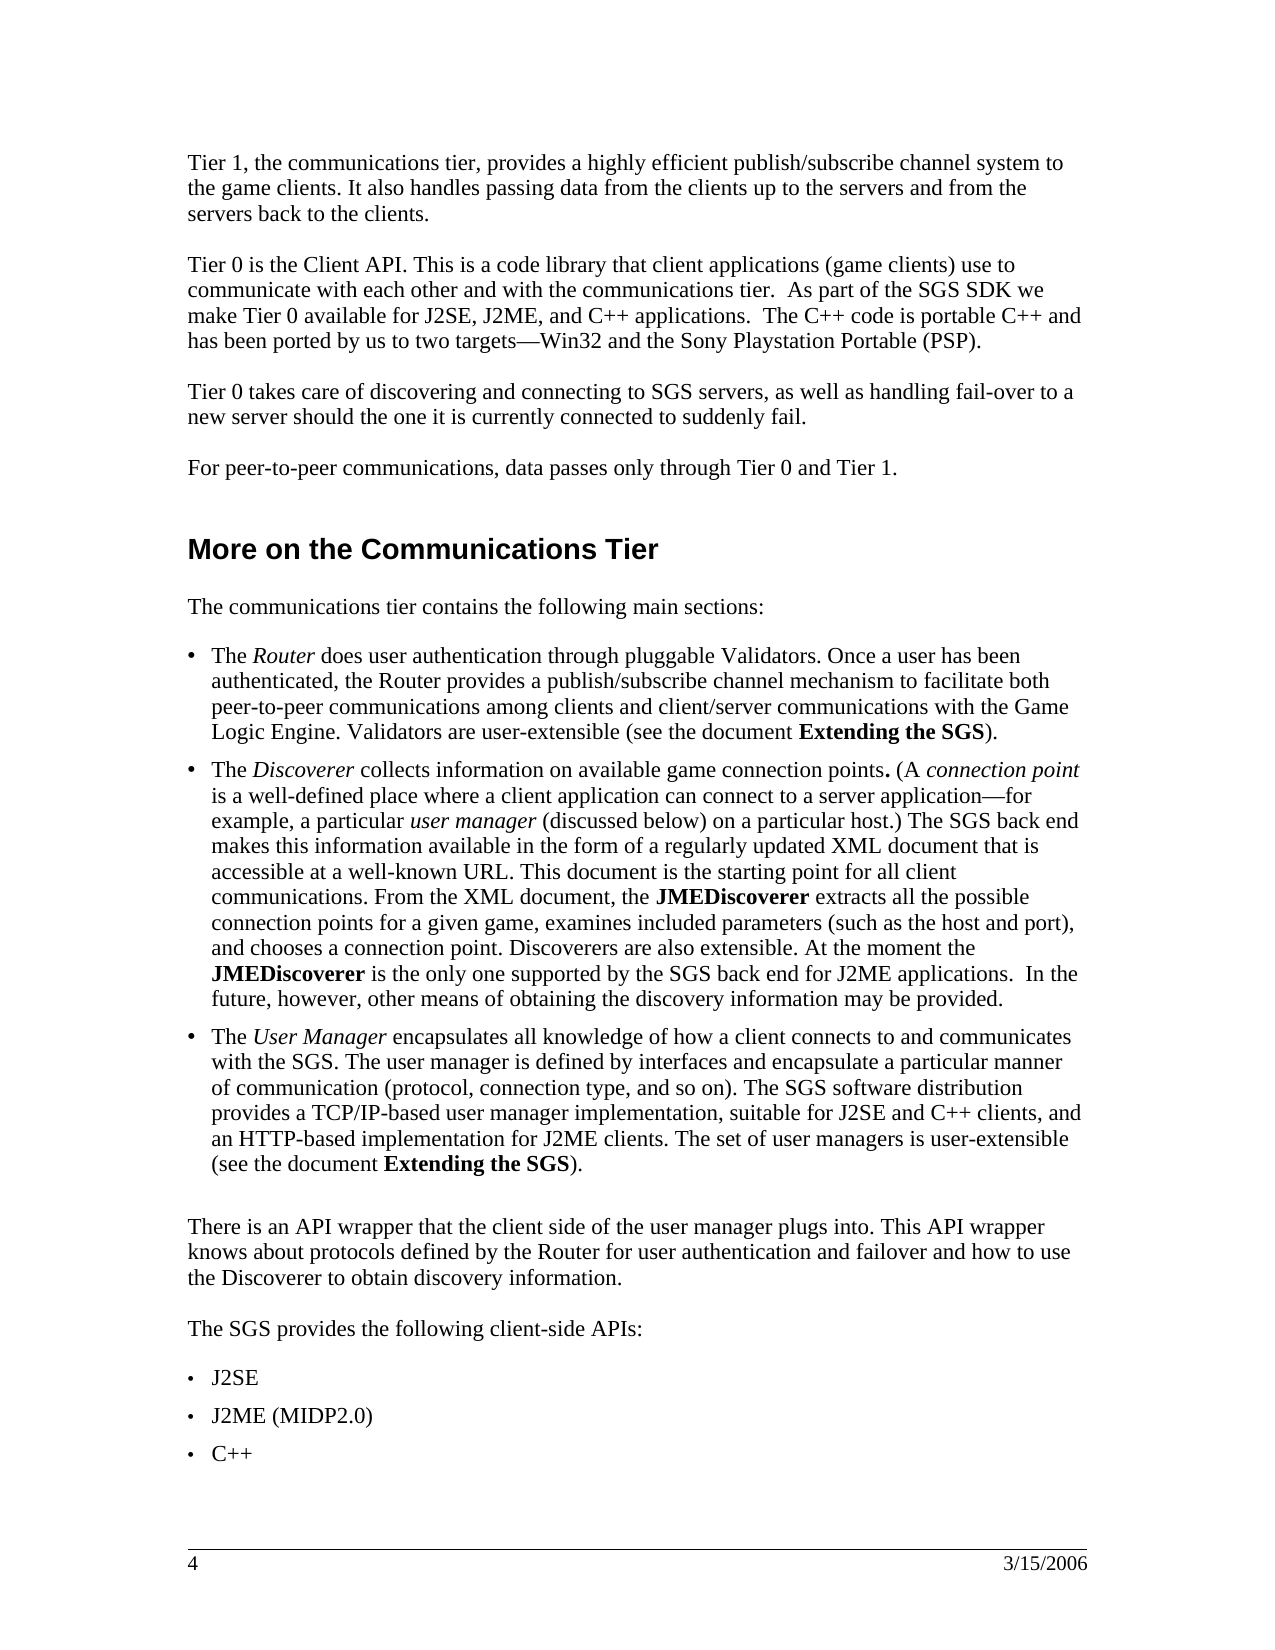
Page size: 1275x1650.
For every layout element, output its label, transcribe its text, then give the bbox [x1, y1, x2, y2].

list C++ [187, 1441, 1087, 1466]
list J2ME (MIDP2.0) [187, 1403, 1087, 1428]
text The SGS provides the following client-side APIs: [187, 1316, 1087, 1341]
text The communications tier contains the following main sections: [187, 594, 1087, 619]
text Tier 0 takes care of discovering and connecting to SGS servers, as well as handling fail-over to a new server should the one it is currently connected to suddenly fail. [187, 379, 1087, 430]
list The Router does user authentication through pluggable Validators. Once a user has been authenticated, the Router provides a publish/subscribe channel mechanism to facilitate both peer-to-peer communications among clients and client/server communications with the Game Logic Engine. Validators are user-extensible (see the document Extending the SGS). [187, 643, 1087, 745]
text There is an API wrapper that the client side of the user manager plugs into. This API wrapper knows about protocols defined by the Router for user authentication and failover and how to use the Discoverer to obtain discovery information. [187, 1214, 1087, 1290]
list The User Manager encapsulates all knowledge of how a client connects to and communicates with the SGS. The user manager is defined by interfaces and encapsulate a particular manner of communication (protocol, connection type, and so on). The SGS software distribution provides a TCP/IP-based user manager implementation, suitable for J2SE and C++ clients, and an HTTP-based implementation for J2ME clients. The set of user managers is user-extensible (see the document Extending the SGS). [187, 1024, 1087, 1176]
text For peer-to-peer communications, data passes only through Tier 0 and Tier 1. [187, 455, 1087, 481]
subtitle More on the Communications Tier [187, 522, 1087, 568]
list The Discoverer collects information on available game connection points. (A connection point is a well-defined place where a client application can connect to a server application—for example, a particular user manager (discussed below) on a particular host.) The SGS back end makes this information available in the form of a regularly updated XML document that is accessible at a well-known URL. This document is the starting point for all client communications. From the XML document, the JMEDiscoverer extracts all the possible connection points for a given game, examines included parameters (such as the host and port), and chooses a connection point. Discoverers are also extensible. At the moment the JMEDiscoverer is the only one supported by the SGS back end for J2ME applications. In the future, however, other means of obtaining the discovery information may be provided. [187, 757, 1087, 1011]
list J2SE [187, 1365, 1087, 1391]
text Tier 0 is the Client API. This is a code library that client applications (game clients) use to communicate with each other and with the communications tier. As part of the SGS SDK we make Tier 0 available for J2SE, J2ME, and C++ applications. The C++ code is portable C++ and has been ported by us to two targets—Win32 and the Sony Playstation Portable (PSP). [187, 252, 1087, 353]
text Tier 1, the communications tier, provides a highly efficient publish/subscribe channel system to the game clients. It also handles passing data from the clients up to the servers and from the servers back to the clients. [187, 150, 1087, 226]
